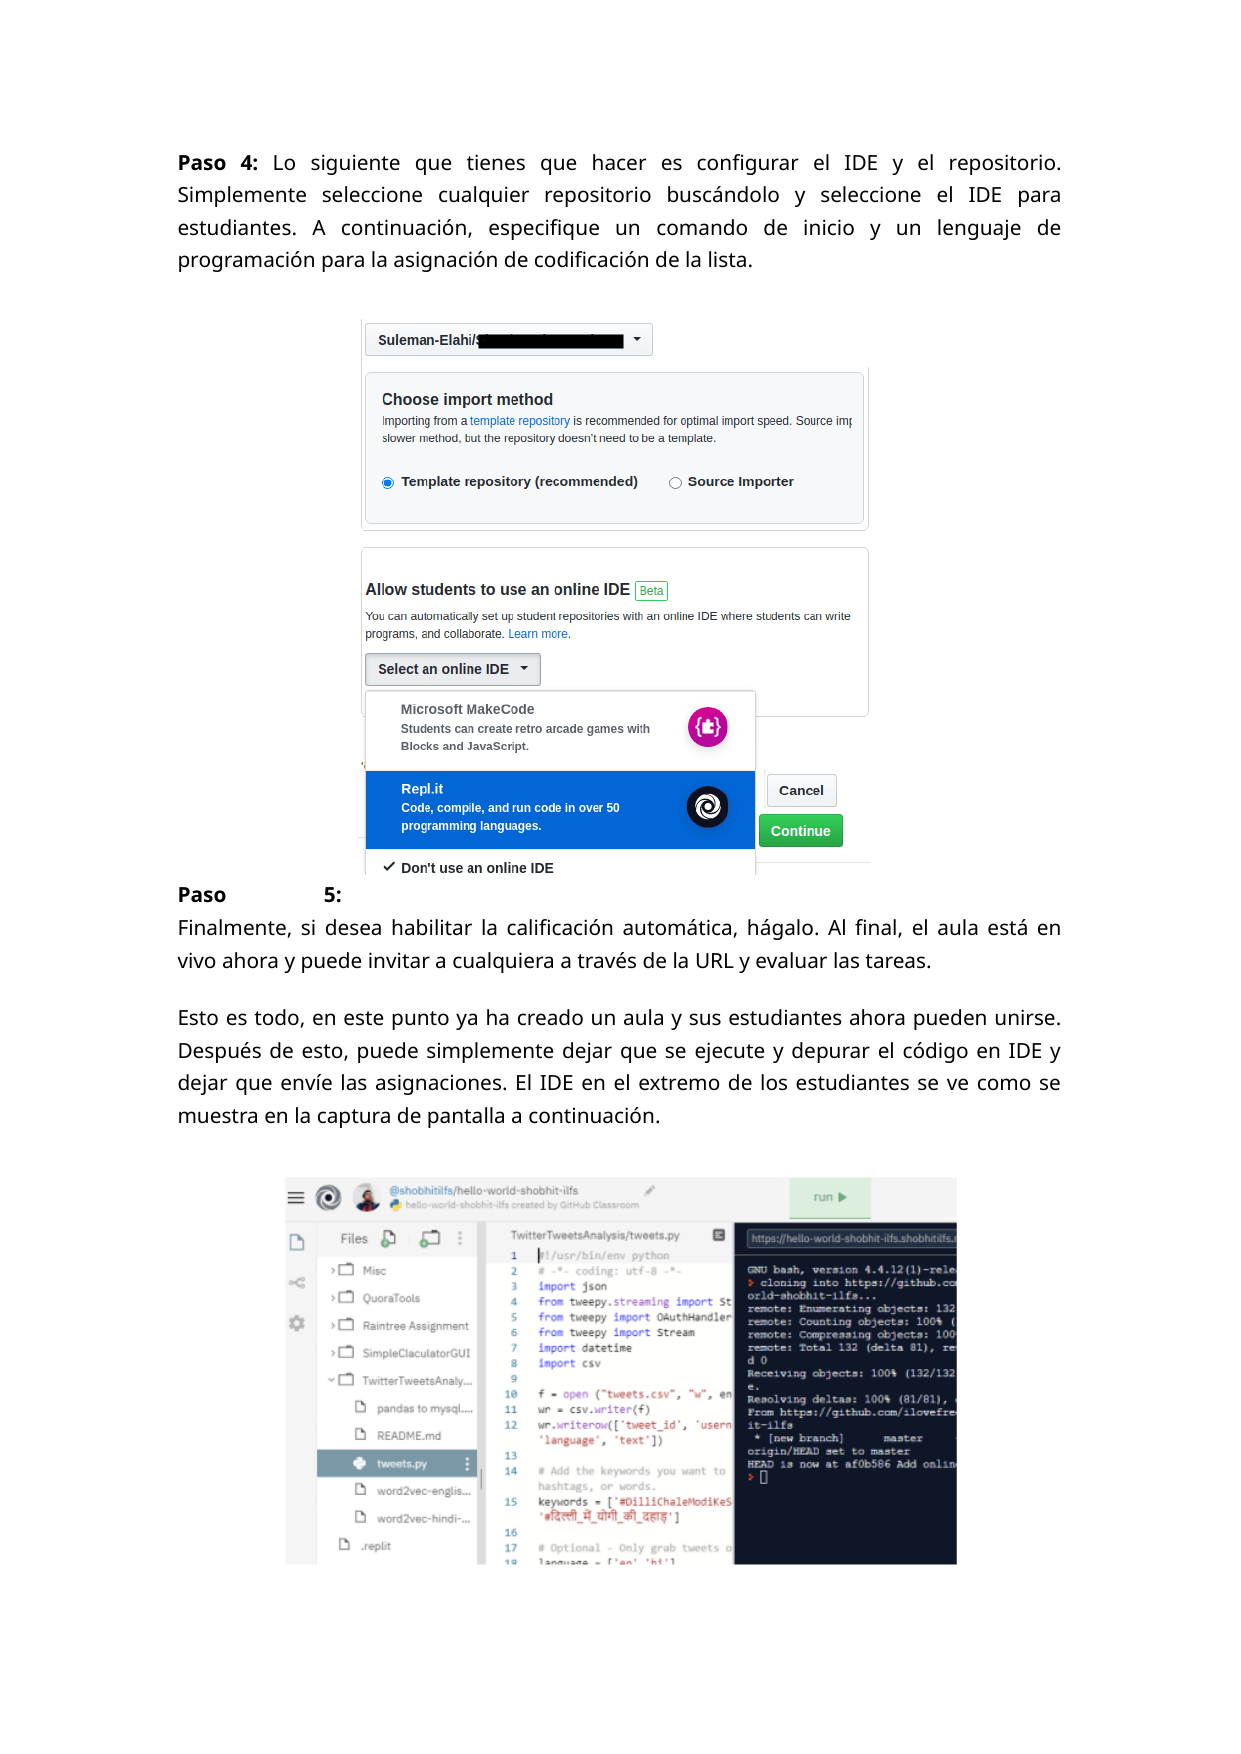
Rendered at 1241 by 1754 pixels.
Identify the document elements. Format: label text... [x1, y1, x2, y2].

text Esto es todo, en este punto ya ha creado un aula y sus estudiantes ahora pueden unirse. Después de esto, puede simplemente dejar que se ejecute y depurar el código en IDE y dejar que envíe las asignaciones. El IDE en el extremo de los estudiantes se ve como se muestra en la captura de pantalla a continuación. [177, 1003, 1063, 1129]
text Paso 5: Finalmente, si desea habilitar la calificación automática, hágalo. Al final, el aula está en vivo ahora y puede invitar a cualquiera a través de la URL y evaluar las tareas. [177, 881, 1063, 974]
picture [341, 303, 899, 883]
text Paso 4: Lo siguiente que tienes que hacer es configurar el IDE y el repositorio. Simplemente seleccione cualquier repositorio buscándolo y seleccione el IDE para estudiantes. A continuación, especifique un comando de inicio y un lenguaje de programación para la asignación de codificación de la lista. [177, 148, 1063, 274]
picture [266, 1158, 974, 1600]
